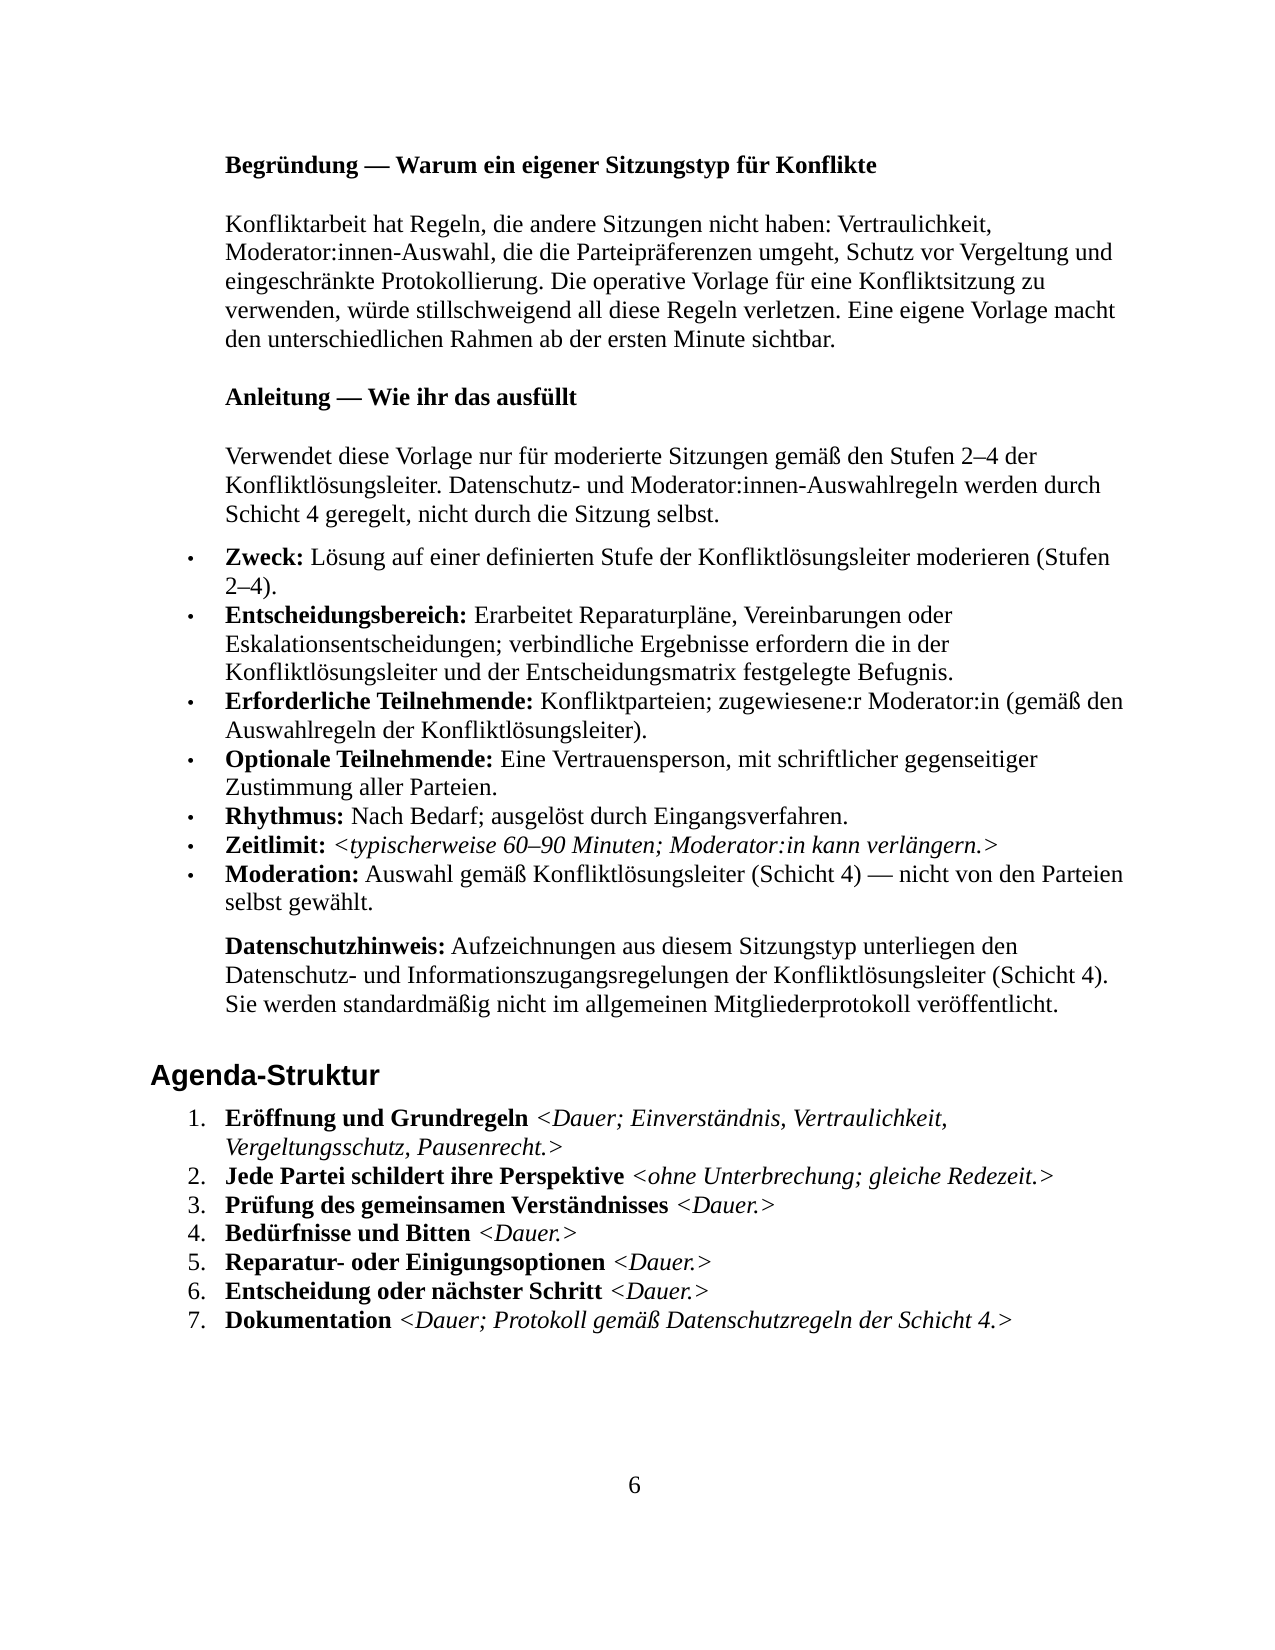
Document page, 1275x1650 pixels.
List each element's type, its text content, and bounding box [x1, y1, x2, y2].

list Reparatur- oder Einigungsoptionen <Dauer.> [187, 1247, 1125, 1276]
list Erforderliche Teilnehmende: Konfliktparteien; zugewiesene:r Moderator:in (gemäß den Auswahlregeln der Konfliktlösungsleiter). [187, 686, 1125, 744]
text Anleitung — Wie ihr das ausfüllt [225, 382, 1125, 411]
list Zweck: Lösung auf einer definierten Stufe der Konfliktlösungsleiter moderieren (Stufen 2–4). [187, 542, 1125, 600]
text Begründung — Warum ein eigener Sitzungstyp für Konflikte [225, 150, 1125, 179]
list Bedürfnisse und Bitten <Dauer.> [187, 1218, 1125, 1247]
list Rhythmus: Nach Bedarf; ausgelöst durch Eingangsverfahren. [187, 801, 1125, 830]
list Dokumentation <Dauer; Protokoll gemäß Datenschutzregeln der Schicht 4.> [187, 1305, 1125, 1333]
text Verwendet diese Vorlage nur für moderierte Sitzungen gemäß den Stufen 2–4 der Konfliktlösungsleiter. Datenschutz- und Moderator:innen-Auswahlregeln werden durch Schicht 4 geregelt, nicht durch die Sitzung selbst. [225, 441, 1125, 527]
list Optionale Teilnehmende: Eine Vertrauensperson, mit schriftlicher gegenseitiger Zustimmung aller Parteien. [187, 744, 1125, 801]
text Konfliktarbeit hat Regeln, die andere Sitzungen nicht haben: Vertraulichkeit, Moderator:innen-Auswahl, die die Parteipräferenzen umgeht, Schutz vor Vergeltung und eingeschränkte Protokollierung. Die operative Vorlage für eine Konfliktsitzung zu verwenden, würde stillschweigend all diese Regeln verletzen. Eine eigene Vorlage macht den unterschiedlichen Rahmen ab der ersten Minute sichtbar. [225, 209, 1125, 352]
list Prüfung des gemeinsamen Verständnisses <Dauer.> [187, 1190, 1125, 1218]
list Eröffnung und Grundregeln <Dauer; Einverständnis, Vertraulichkeit, Vergeltungsschutz, Pausenrecht.> [187, 1103, 1125, 1161]
text Datenschutzhinweis: Aufzeichnungen aus diesem Sitzungstyp unterliegen den Datenschutz- und Informationszugangsregelungen der Konfliktlösungsleiter (Schicht 4). Sie werden standardmäßig nicht im allgemeinen Mitgliederprotokoll veröffentlicht. [225, 931, 1125, 1017]
list Zeitlimit: <typischerweise 60–90 Minuten; Moderator:in kann verlängern.> [187, 830, 1125, 859]
list Jede Partei schildert ihre Perspektive <ohne Unterbrechung; gleiche Redezeit.> [187, 1161, 1125, 1190]
list Entscheidung oder nächster Schritt <Dauer.> [187, 1276, 1125, 1305]
subtitle Agenda-Struktur [150, 1057, 1125, 1091]
list Entscheidungsbereich: Erarbeitet Reparaturpläne, Vereinbarungen oder Eskalationsentscheidungen; verbindliche Ergebnisse erfordern die in der Konfliktlösungsleiter und der Entscheidungsmatrix festgelegte Befugnis. [187, 600, 1125, 686]
list Moderation: Auswahl gemäß Konfliktlösungsleiter (Schicht 4) — nicht von den Parteien selbst gewählt. [187, 859, 1125, 916]
